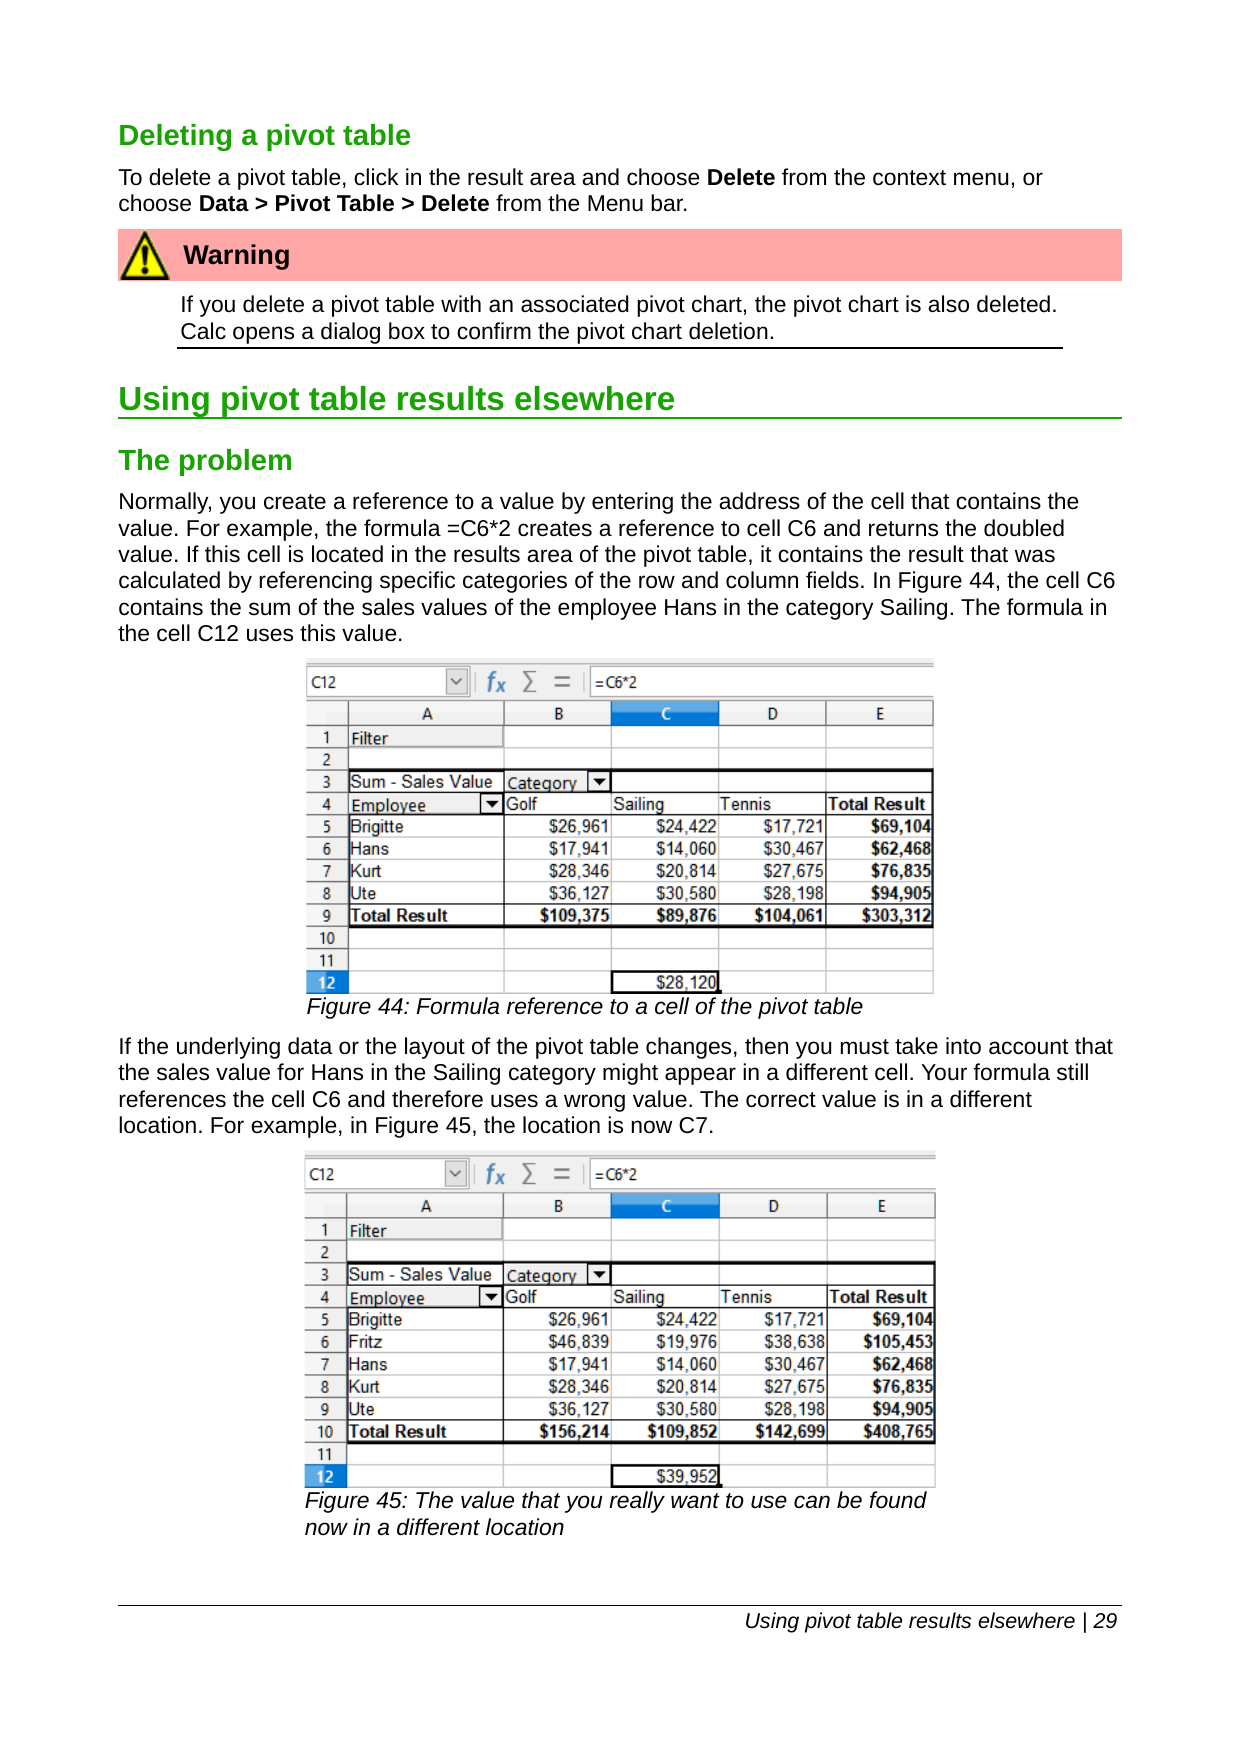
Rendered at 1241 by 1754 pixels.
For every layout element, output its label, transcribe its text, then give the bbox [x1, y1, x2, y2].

text Figure 45: The value that you really want to use can be found now in a different location [304, 1488, 936, 1540]
subtitle The problem [118, 443, 1122, 476]
text If the underlying data or the layout of the pivot table changes, then you must take into account that the sales value for Hans in the Sailing category might appear in a different cell. Your formula still references the cell C6 and therefore uses a wrong value. The correct value is in a different location. For example, in Figure 45, the location is now C7. [118, 1033, 1122, 1138]
text To delete a pivot table, click in the result area and choose Delete from the context menu, or choose Data > Pivot Table > Delete from the Menu bar. [118, 163, 1122, 216]
text Figure 44: Formula reference to a cell of the pivot table [306, 994, 934, 1020]
picture [119, 229, 170, 280]
subtitle Using pivot table results elsewhere [118, 379, 1122, 417]
subtitle Warning [118, 229, 1122, 281]
text Normally, you create a reference to a value by entering the address of the cell that contains the value. For example, the formula =C6*2 creates a reference to cell C6 and returns the doubled value. If this cell is located in the results area of the pivot table, it contains the result that was calculated by referencing specific categories of the row and column fields. In Figure 44, the cell C6 contains the sum of the sales values of the employee Hans in the category Sailing. The formula in the cell C12 uses this value. [118, 488, 1122, 646]
picture [306, 658, 934, 994]
picture [304, 1150, 936, 1488]
text If you delete a pivot table with an associated pivot chart, the pivot chart is also deleted. Calc opens a dialog box to confirm the pivot chart deletion. [177, 288, 1063, 347]
subtitle Deleting a pivot table [118, 118, 1122, 152]
